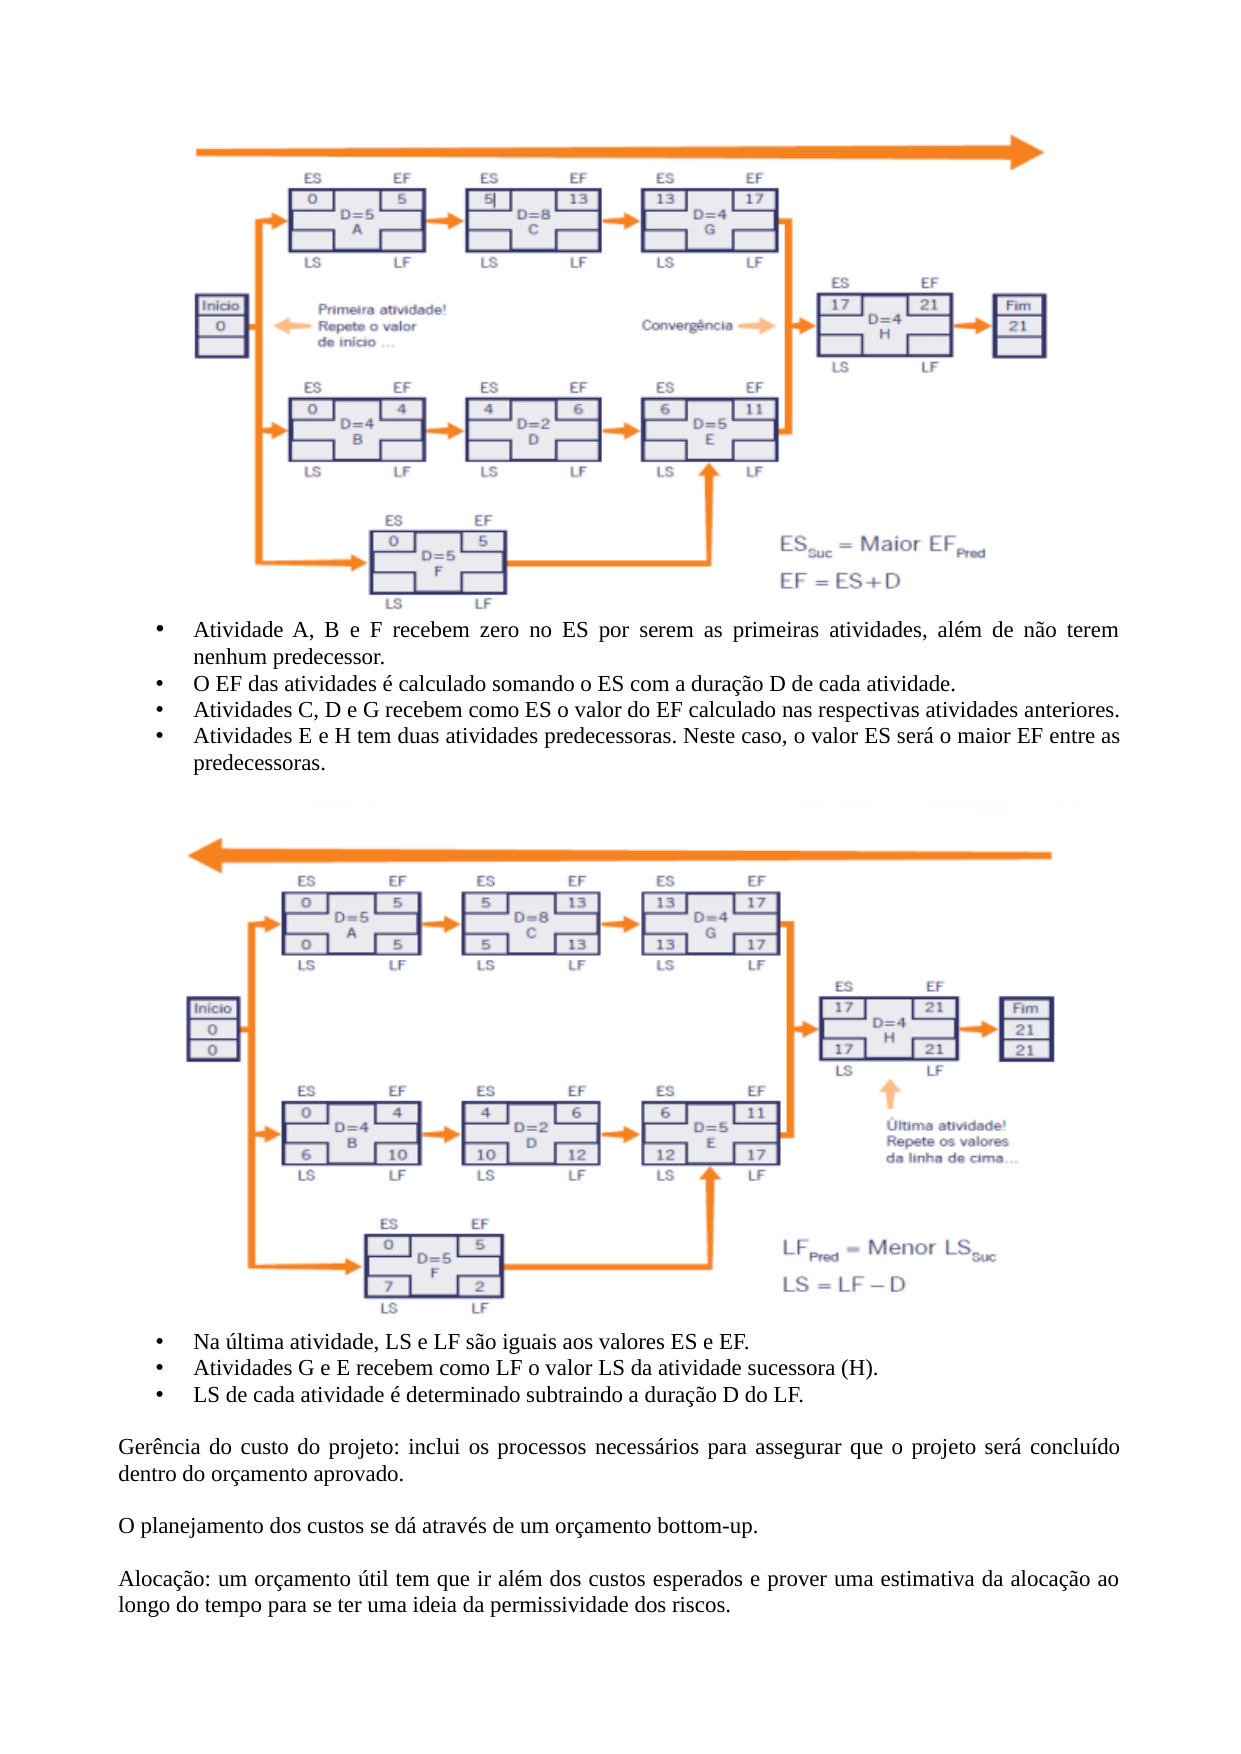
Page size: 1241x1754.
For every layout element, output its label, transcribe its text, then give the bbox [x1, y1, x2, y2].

list LS de cada atividade é determinado subtraindo a duração D do LF. [156, 1381, 1122, 1407]
list Atividades C, D e G recebem como ES o valor do EF calculado nas respectivas atividades anteriores. [156, 696, 1122, 722]
list Atividade A, B e F recebem zero no ES por serem as primeiras atividades, além de não terem nenhum predecessor. [156, 118, 1122, 670]
picture [160, 801, 1081, 1328]
text Alocação: um orçamento útil tem que ir além dos custos esperados e prover uma estimativa da alocação ao longo do tempo para se ter uma ideia da permissividade dos riscos. [118, 1565, 1122, 1618]
list Atividades E e H tem duas atividades predecessoras. Neste caso, o valor ES será o maior EF entre as predecessoras. [156, 722, 1122, 775]
picture [167, 118, 1073, 617]
list Na última atividade, LS e LF são iguais aos valores ES e EF. [156, 801, 1122, 1354]
text Gerência do custo do projeto: inclui os processos necessários para assegurar que o projeto será concluído dentro do orçamento aprovado. [118, 1433, 1122, 1486]
list O EF das atividades é calculado somando o ES com a duração D de cada atividade. [156, 670, 1122, 696]
list Atividades G e E recebem como LF o valor LS da atividade sucessora (H). [156, 1354, 1122, 1381]
text O planejamento dos custos se dá através de um orçamento bottom-up. [118, 1512, 1122, 1539]
